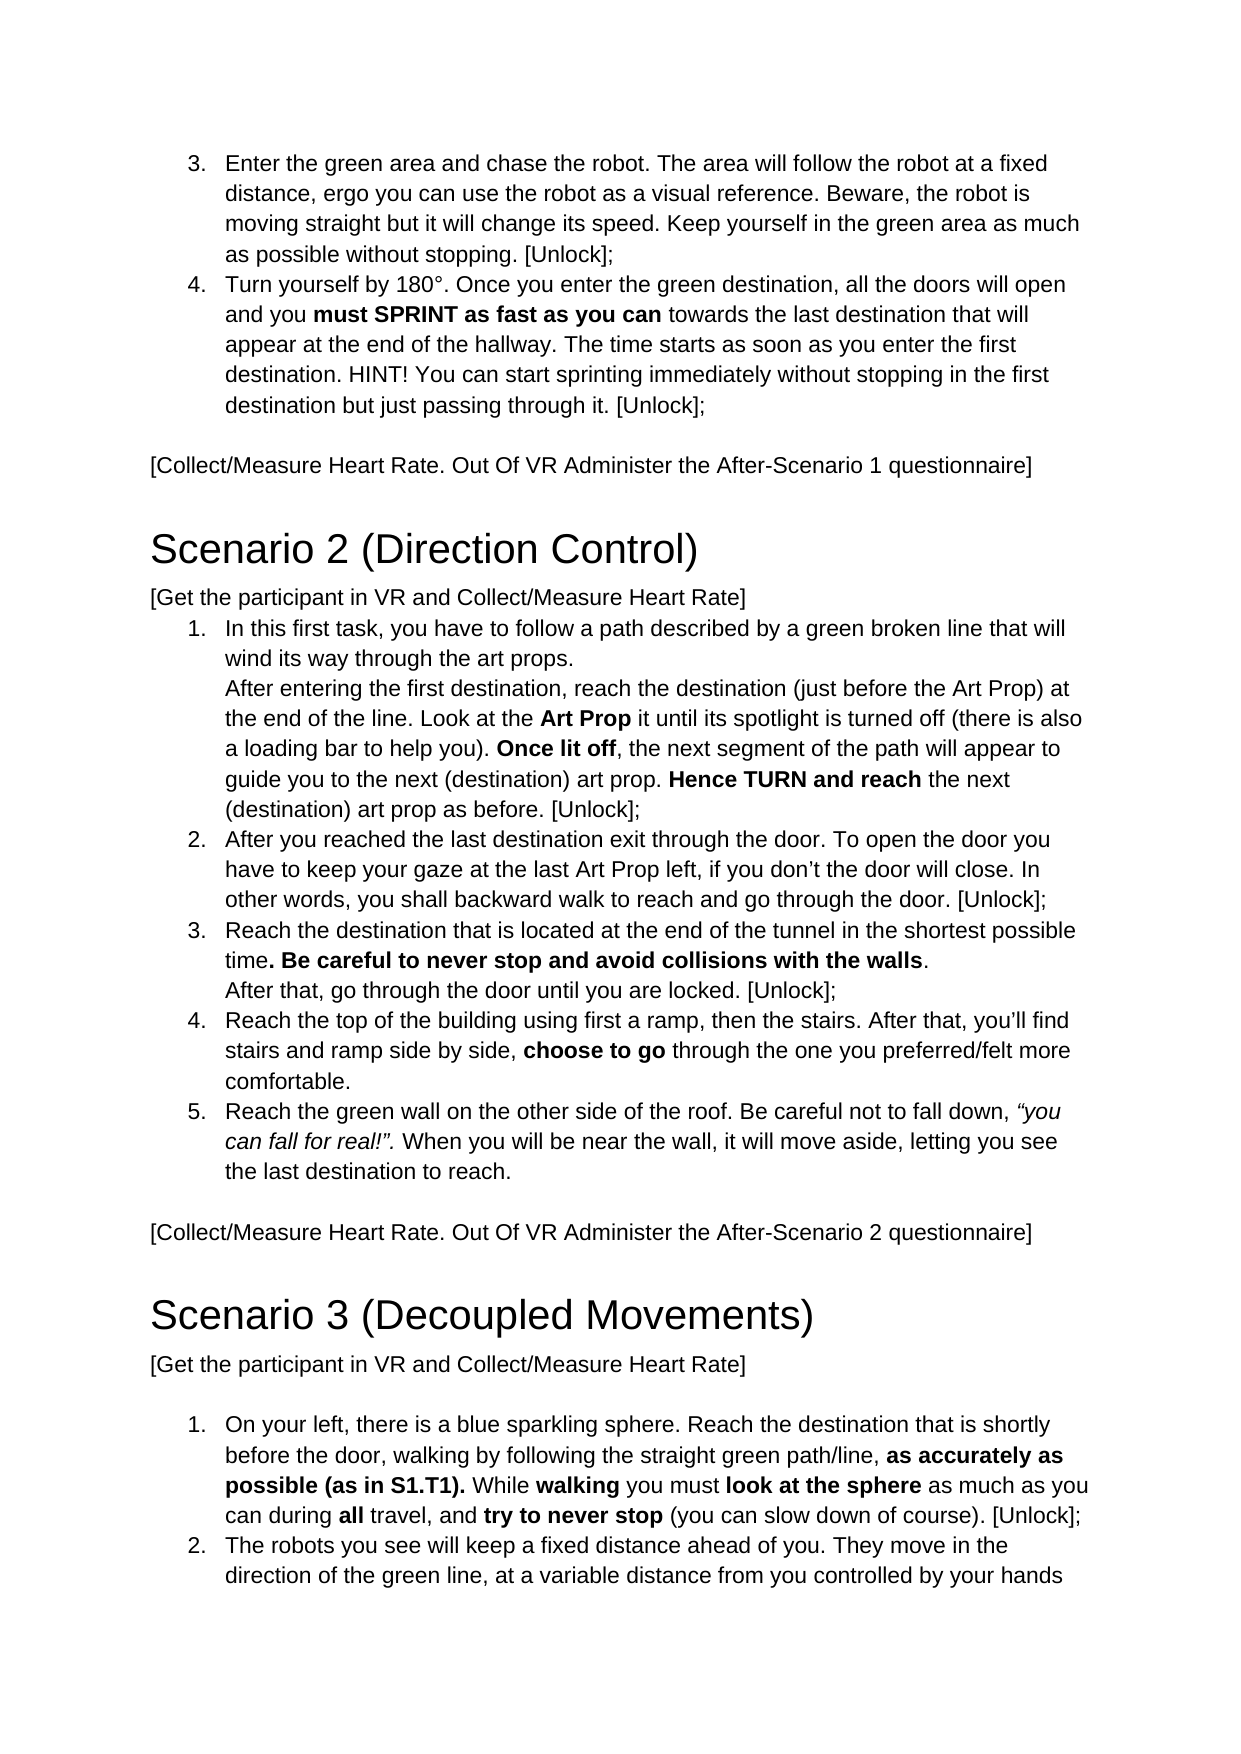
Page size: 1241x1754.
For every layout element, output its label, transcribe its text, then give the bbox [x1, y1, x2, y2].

text [Collect/Measure Heart Rate. Out Of VR Administer the After-Scenario 1 questionnaire] [150, 452, 1090, 478]
list Turn yourself by 180°. Once you enter the green destination, all the doors will open and you must SPRINT as fast as you can towards the last destination that will appear at the end of the hallway. The time starts as soon as you enter the first destination. HINT! You can start sprinting immediately without stopping in the first destination but just passing through it. [Unlock]; [187, 271, 1090, 418]
list After you reached the last destination exit through the door. To open the door you have to keep your gaze at the last Art Prop left, if you don’t the door will close. In other words, you shall backward walk to reach and go through the door. [Unlock]; [187, 826, 1090, 913]
list Enter the green area and chase the robot. The area will follow the robot at a fixed distance, ergo you can use the robot as a visual reference. Beware, the robot is moving straight but it will change its speed. Keep yourself in the green area as much as possible without stopping. [Unlock]; [187, 150, 1090, 267]
text [Get the participant in VR and Collect/Measure Heart Rate] [150, 584, 1090, 611]
text [Collect/Measure Heart Rate. Out Of VR Administer the After-Scenario 2 questionnaire] [150, 1219, 1090, 1245]
list In this first task, you have to follow a path described by a green broken line that will wind its way through the art props. After entering the first destination, reach the destination (just before the Art Prop) at the end of the line. Look at the Art Prop it until its spotlight is turned off (there is also a loading bar to help you). Once lit off, the next segment of the path will appear to guide you to the next (destination) art prop. Hence TURN and reach the next (destination) art prop as before. [Unlock]; [187, 614, 1090, 822]
list The robots you see will keep a fixed distance ahead of you. They move in the direction of the green line, at a variable distance from you controlled by your hands [187, 1532, 1090, 1589]
list On your left, there is a blue sparkling sphere. Reach the destination that is shortly before the door, walking by following the straight green path/line, as accurately as possible (as in S1.T1). While walking you must look at the sphere as much as you can during all travel, and try to never stop (you can slow down of course). [Unlock]; [187, 1411, 1090, 1528]
list Reach the top of the building using first a ramp, then the stairs. After that, you’ll find stairs and ramp side by side, choose to go through the one you preferred/felt more comfortable. [187, 1007, 1090, 1094]
subtitle Scenario 2 (Direction Control) [150, 524, 1090, 572]
subtitle Scenario 3 (Decoupled Movements) [150, 1291, 1090, 1338]
list Reach the green wall on the other side of the roof. Be careful not to fall down, “you can fall for real!”. When you will be near the wall, it will move aside, letting you see the last destination to reach. [187, 1098, 1090, 1215]
text [Get the participant in VR and Collect/Measure Heart Rate] [150, 1351, 1090, 1377]
list Reach the destination that is located at the end of the tunnel in the shortest possible time. Be careful to never stop and avoid collisions with the walls. After that, go through the door until you are locked. [Unlock]; [187, 917, 1090, 1003]
